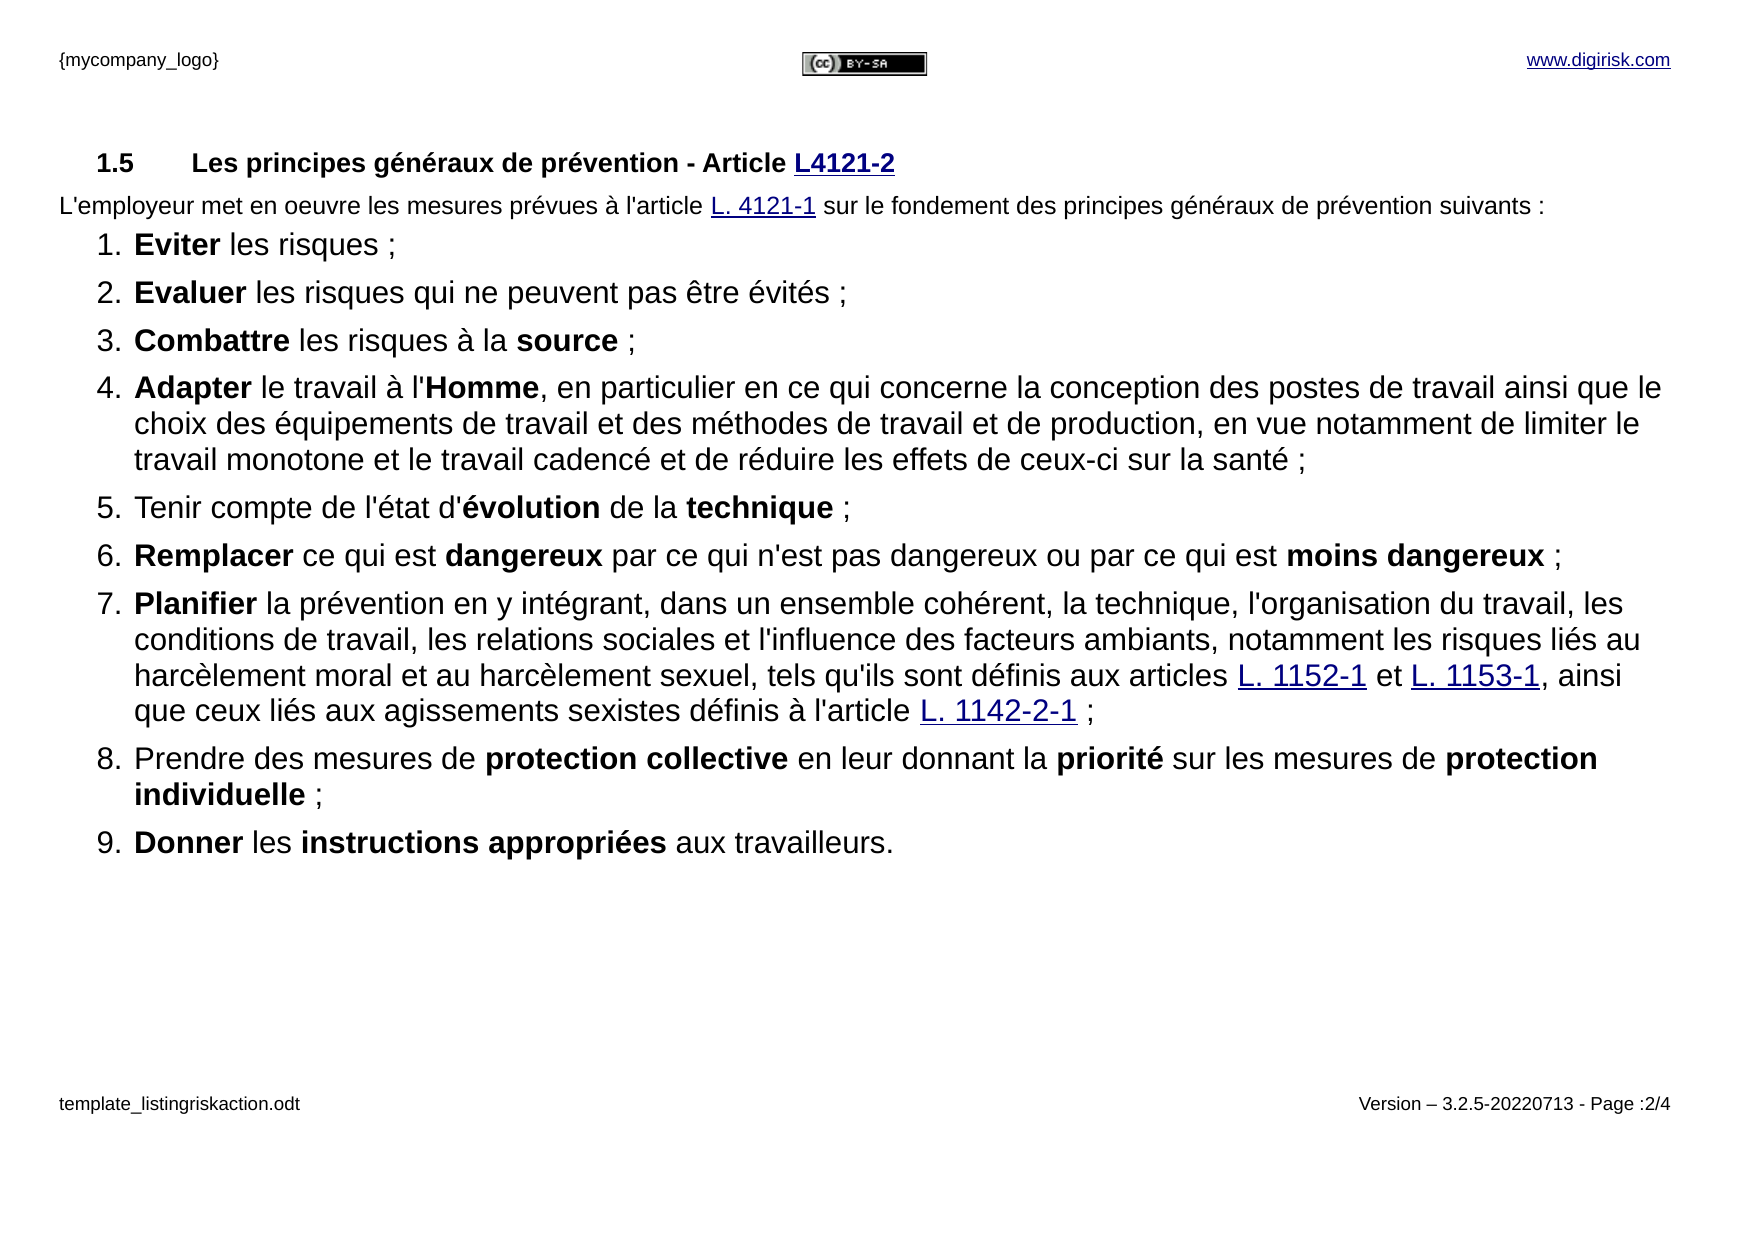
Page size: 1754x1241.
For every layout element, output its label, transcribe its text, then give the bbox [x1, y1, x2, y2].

list Prendre des mesures de protection collective en leur donnant la priorité sur les mesures de protection individuelle ; [96, 740, 1671, 812]
list Tenir compte de l'état d'évolution de la technique ; [96, 489, 1671, 525]
list Combattre les risques à la source ; [96, 322, 1671, 357]
list Planifier la prévention en y intégrant, dans un ensemble cohérent, la technique, l'organisation du travail, les conditions de travail, les relations sociales et l'influence des facteurs ambiants, notamment les risques liés au harcèlement moral et au harcèlement sexuel, tels qu'ils sont définis aux articles L. 1152-1 et L. 1153-1, ainsi que ceux liés aux agissements sexistes définis à l'article L. 1142-2-1 ; [96, 585, 1671, 728]
list Eviter les risques ; [96, 226, 1671, 262]
list Remplacer ce qui est dangereux par ce qui n'est pas dangereux ou par ce qui est moins dangereux ; [96, 537, 1671, 573]
text L'employeur met en oeuvre les mesures prévues à l'article L. 4121-1 sur le fondement des principes généraux de prévention suivants : [59, 191, 1671, 220]
list Evaluer les risques qui ne peuvent pas être évités ; [96, 274, 1671, 310]
picture [802, 52, 928, 76]
list Donner les instructions appropriées aux travailleurs. [96, 824, 1671, 860]
subtitle Les principes généraux de prévention - Article L4121-2 [88, 147, 1671, 179]
list Adapter le travail à l'Homme, en particulier en ce qui concerne la conception des postes de travail ainsi que le choix des équipements de travail et des méthodes de travail et de production, en vue notamment de limiter le travail monotone et le travail cadencé et de réduire les effets de ceux-ci sur la santé ; [96, 369, 1671, 477]
